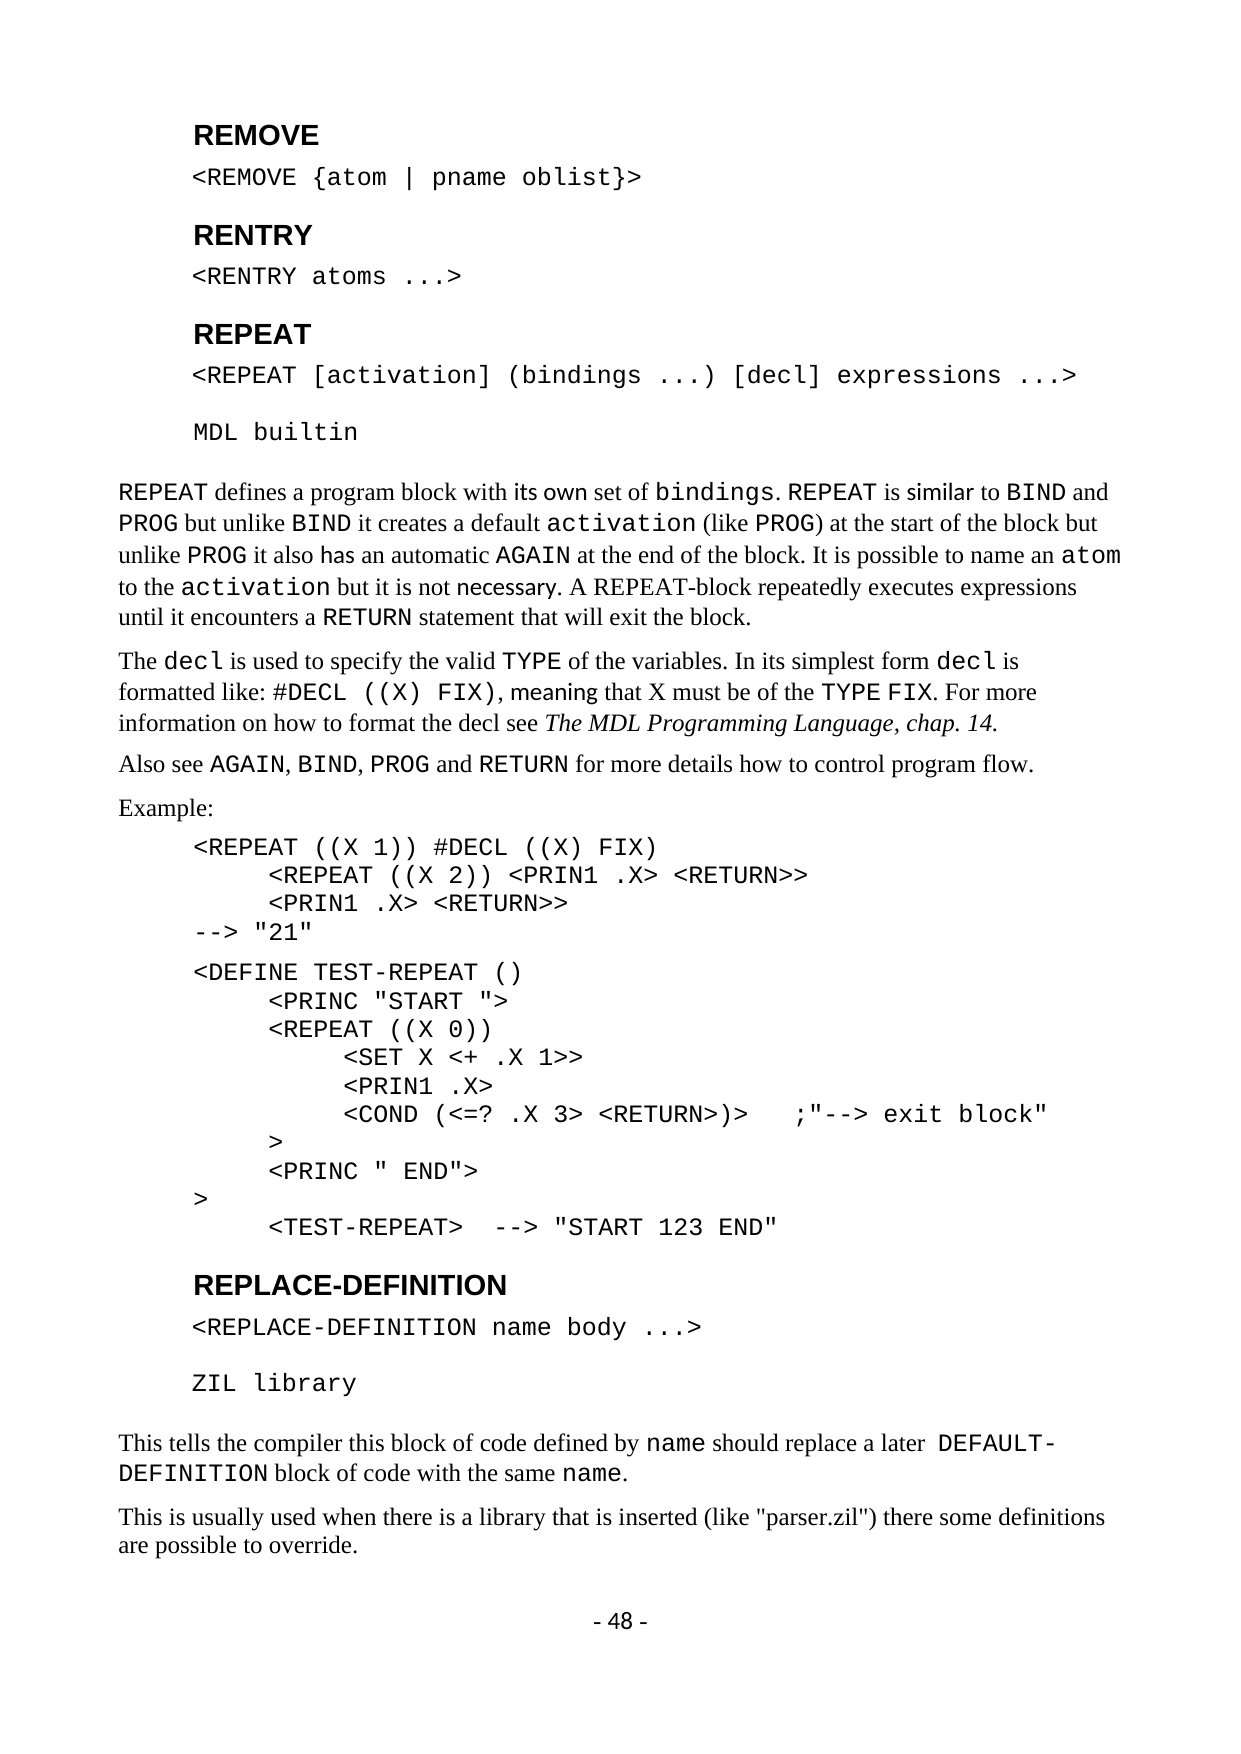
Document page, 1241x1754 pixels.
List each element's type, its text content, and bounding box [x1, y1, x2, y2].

subtitle REPLACE-DEFINITION [118, 1268, 1122, 1302]
text <REPLACE-DEFINITION name body ...> [192, 1314, 1122, 1343]
subtitle REMOVE [118, 118, 1122, 152]
text <DEFINE TEST-REPEAT () <PRINC "START "> <REPEAT ((X 0)) <SET X <+ .X 1>> <PRIN1 .X> <COND (<=? .X 3> <RETURN>)> ;"--> exit block" > <PRINC " END"> > <TEST-REPEAT> --> "START 123 END" [118, 960, 1122, 1243]
text <REPEAT [activation] (bindings ...) [decl] expressions ...> [192, 363, 1122, 391]
text The decl is used to specify the valid TYPE of the variables. In its simplest form decl is formatted like: #DECL ((X) FIX), meaning that X must be of the TYPE FIX. For more information on how to format the decl see The MDL Programming Language, chap. 14. [118, 646, 1122, 737]
text This is usually used when there is a library that is inserted (like "parser.zil") there some definitions are possible to override. [118, 1502, 1122, 1559]
text This tells the compiler this block of code defined by name should replace a later DEFAULT-DEFINITION block of code with the same name. [118, 1428, 1122, 1489]
subtitle RENTRY [118, 217, 1122, 251]
subtitle REPEAT [118, 317, 1122, 350]
text Example: [118, 793, 1122, 822]
text <REPEAT ((X 1)) #DECL ((X) FIX) <REPEAT ((X 2)) <PRIN1 .X> <RETURN>> <PRIN1 .X> <RETURN>> --> "21" [118, 834, 1122, 947]
text <REMOVE {atom | pname oblist}> [192, 164, 1122, 192]
text <RENTRY atoms ...> [192, 263, 1122, 292]
text Also see AGAIN, BIND, PROG and RETURN for more details how to control program flow. [118, 749, 1122, 780]
text MDL builtin [118, 419, 1122, 448]
text ZIL library [192, 1371, 1122, 1399]
text REPEAT defines a program block with its own set of bindings. REPEAT is similar to BIND and PROG but unlike BIND it creates a default activation (like PROG) at the start of the block but unlike PROG it also has an automatic AGAIN at the end of the block. It is possible to name an atom to the activation but it is not necessary. A REPEAT-block repeatedly executes expressions until it encounters a RETURN statement that will exit the block. [118, 476, 1122, 633]
